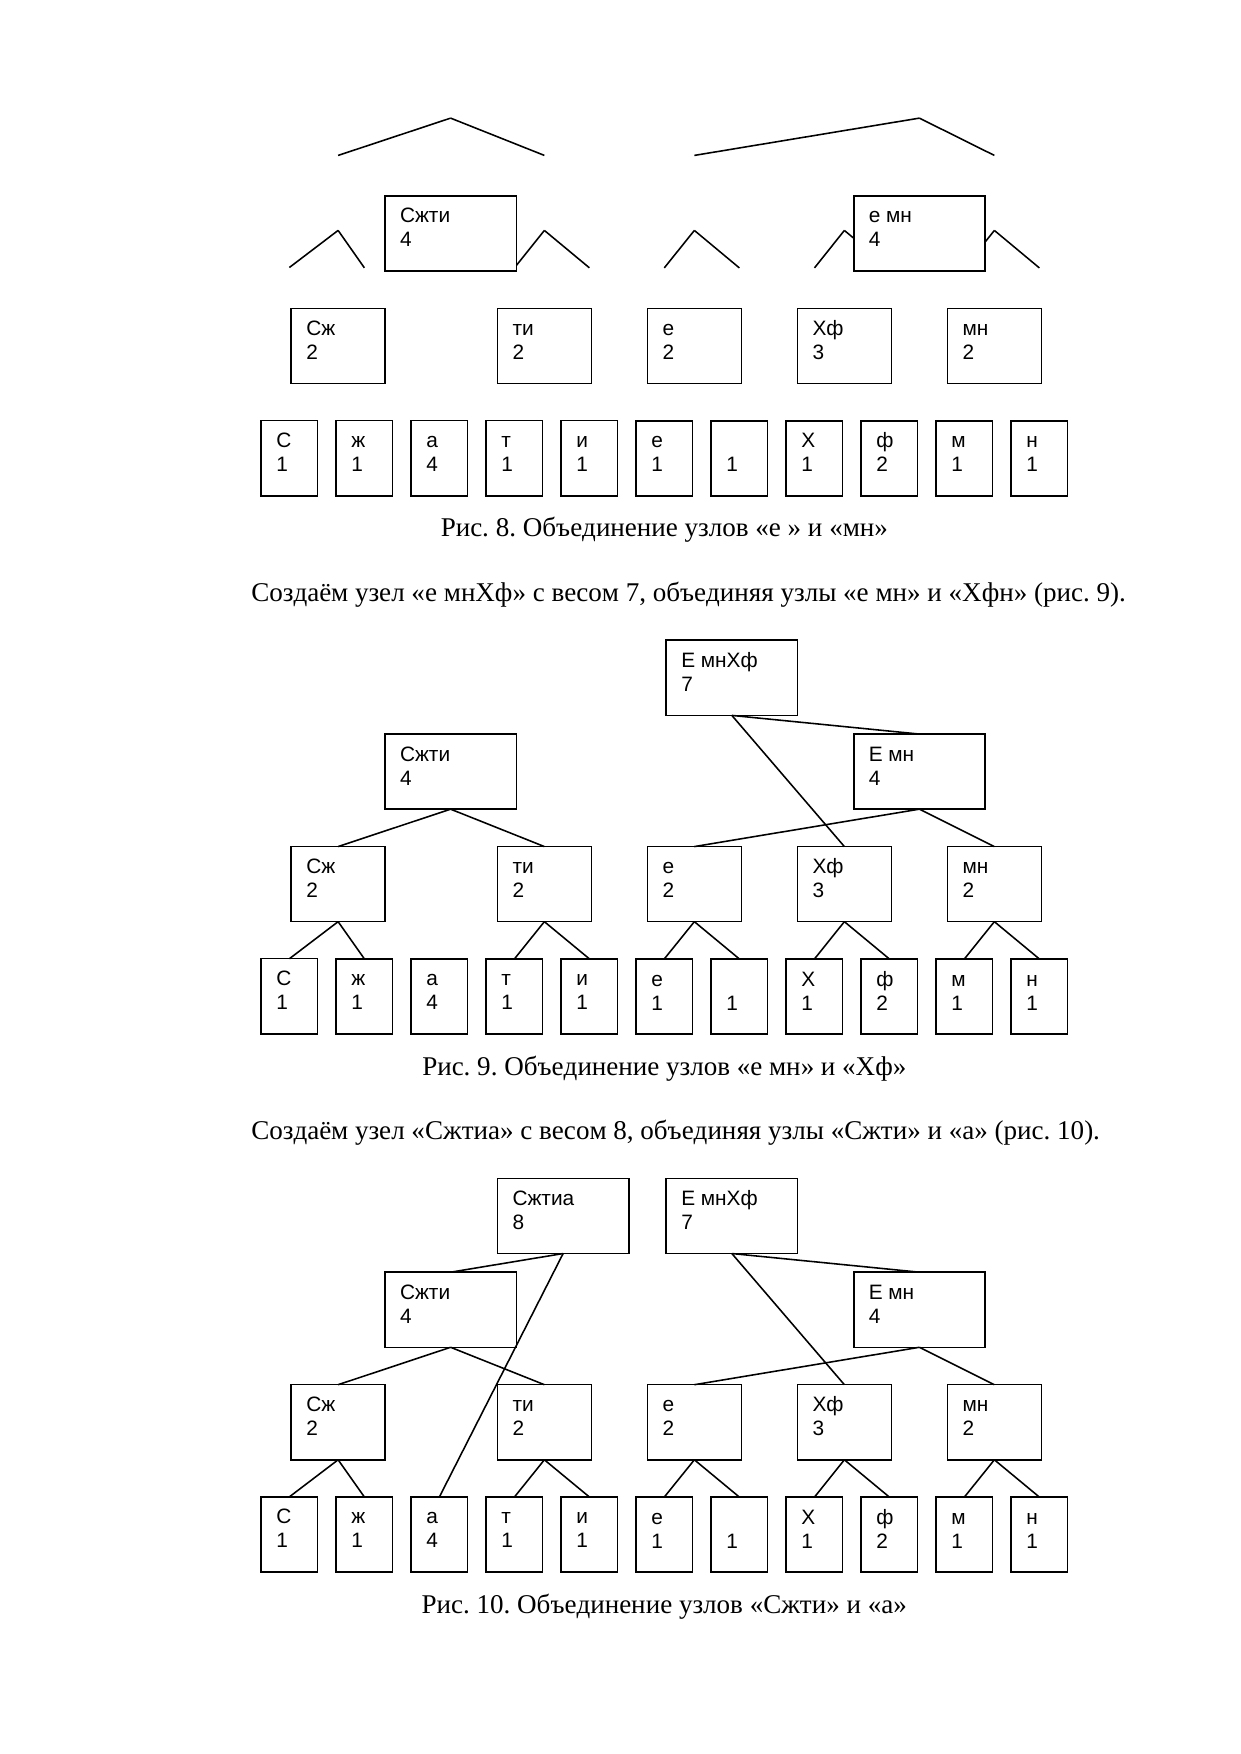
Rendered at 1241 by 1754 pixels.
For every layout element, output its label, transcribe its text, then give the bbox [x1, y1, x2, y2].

text Создаём узел «Сжтиа» с весом 8, объединяя узлы «Сжти» и «а» (рис. 10). [177, 1114, 1152, 1145]
text Рис. 8. Объединение узлов «е » и «мн» [177, 118, 1152, 543]
text Создаём узел «е мнХф» с весом 7, объединяя узлы «е мн» и «Хфн» (рис. 9). [177, 576, 1152, 607]
text Рис. 10. Объединение узлов «Сжти» и «а» [177, 1178, 1152, 1619]
text Рис. 9. Объединение узлов «е мн» и «Хф» [177, 640, 1152, 1081]
